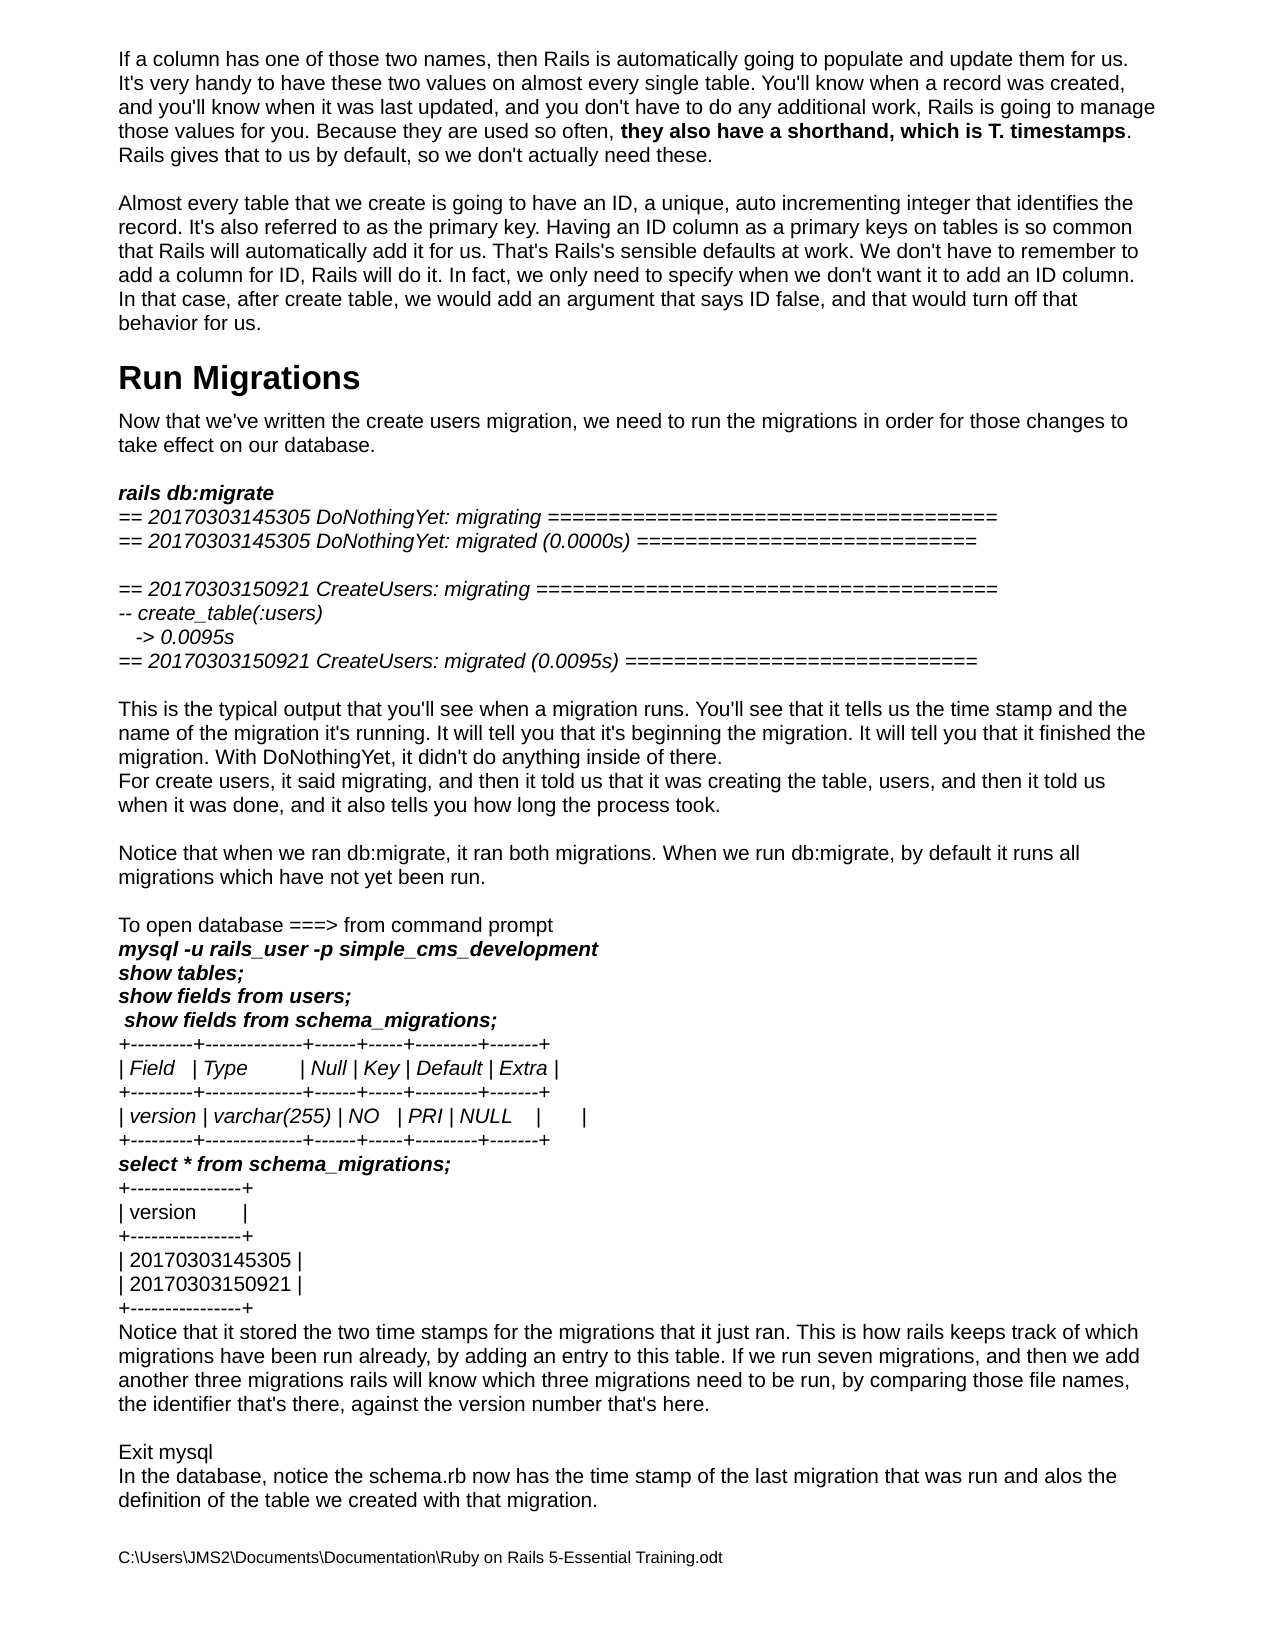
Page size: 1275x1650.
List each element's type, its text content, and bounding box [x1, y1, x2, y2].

text | Field | Type | Null | Key | Default | Extra | [118, 1056, 1157, 1080]
text show fields from schema_migrations; [118, 1008, 1157, 1032]
text +---------+--------------+------+-----+---------+-------+ [118, 1080, 1157, 1104]
text Now that we've written the create users migration, we need to run the migrations in order for those changes to take effect on our database. [118, 409, 1157, 457]
subtitle Run Migrations [118, 358, 1157, 397]
text == 20170303145305 DoNothingYet: migrating ===================================== [118, 505, 1157, 529]
text Notice that it stored the two time stamps for the migrations that it just ran. This is how rails keeps track of which migrations have been run already, by adding an entry to this table. If we run seven migrations, and then we add another three migrations rails will know which three migrations need to be run, by comparing those file names, the identifier that's there, against the version number that's here. [118, 1320, 1157, 1416]
text This is the typical output that you'll see when a migration runs. You'll see that it tells us the time stamp and the name of the migration it's running. It will tell you that it's beginning the migration. It will tell you that it finished the migration. With DoNothingYet, it didn't do anything inside of there. [118, 697, 1157, 769]
text +----------------+ [118, 1224, 1157, 1248]
text -> 0.0095s [118, 625, 1157, 649]
text In the database, notice the schema.rb now has the time stamp of the last migration that was run and alos the definition of the table we created with that migration. [118, 1463, 1157, 1511]
text Exit mysql [118, 1439, 1157, 1463]
text +---------+--------------+------+-----+---------+-------+ [118, 1032, 1157, 1056]
text mysql -u rails_user -p simple_cms_development [118, 936, 1157, 960]
text show fields from users; [118, 984, 1157, 1008]
text == 20170303150921 CreateUsers: migrating ====================================== [118, 577, 1157, 601]
text | 20170303145305 | [118, 1248, 1157, 1272]
text Almost every table that we create is going to have an ID, a unique, auto incrementing integer that identifies the record. It's also referred to as the primary key. Having an ID column as a primary keys on tables is so common that Rails will automatically add it for us. That's Rails's sensible defaults at work. We don't have to remember to add a column for ID, Rails will do it. In fact, we only need to specify when we don't want it to add an ID column. In that case, after create table, we would add an argument that says ID false, and that would turn off that behavior for us. [118, 191, 1157, 334]
text rails db:migrate [118, 481, 1157, 505]
text == 20170303150921 CreateUsers: migrated (0.0095s) ============================= [118, 649, 1157, 673]
text +---------+--------------+------+-----+---------+-------+ [118, 1128, 1157, 1152]
text Notice that when we ran db:migrate, it ran both migrations. When we run db:migrate, by default it runs all migrations which have not yet been run. [118, 841, 1157, 888]
text If a column has one of those two names, then Rails is automatically going to populate and update them for us. It's very handy to have these two values on almost every single table. You'll know when a record was created, and you'll know when it was last updated, and you don't have to do any additional work, Rails is going to manage those values for you. Because they are used so often, they also have a shorthand, which is T. timestamps. Rails gives that to us by default, so we don't actually need these. [118, 47, 1157, 167]
text For create users, it said migrating, and then it told us that it was creating the table, users, and then it told us when it was done, and it also tells you how long the process took. [118, 769, 1157, 817]
text +----------------+ [118, 1296, 1157, 1320]
text show tables; [118, 960, 1157, 984]
text +----------------+ [118, 1176, 1157, 1200]
text | version | [118, 1200, 1157, 1224]
text To open database ===> from command prompt [118, 912, 1157, 936]
text | 20170303150921 | [118, 1272, 1157, 1296]
text select * from schema_migrations; [118, 1152, 1157, 1176]
text -- create_table(:users) [118, 601, 1157, 625]
text | version | varchar(255) | NO | PRI | NULL | | [118, 1104, 1157, 1128]
text == 20170303145305 DoNothingYet: migrated (0.0000s) ============================ [118, 529, 1157, 553]
